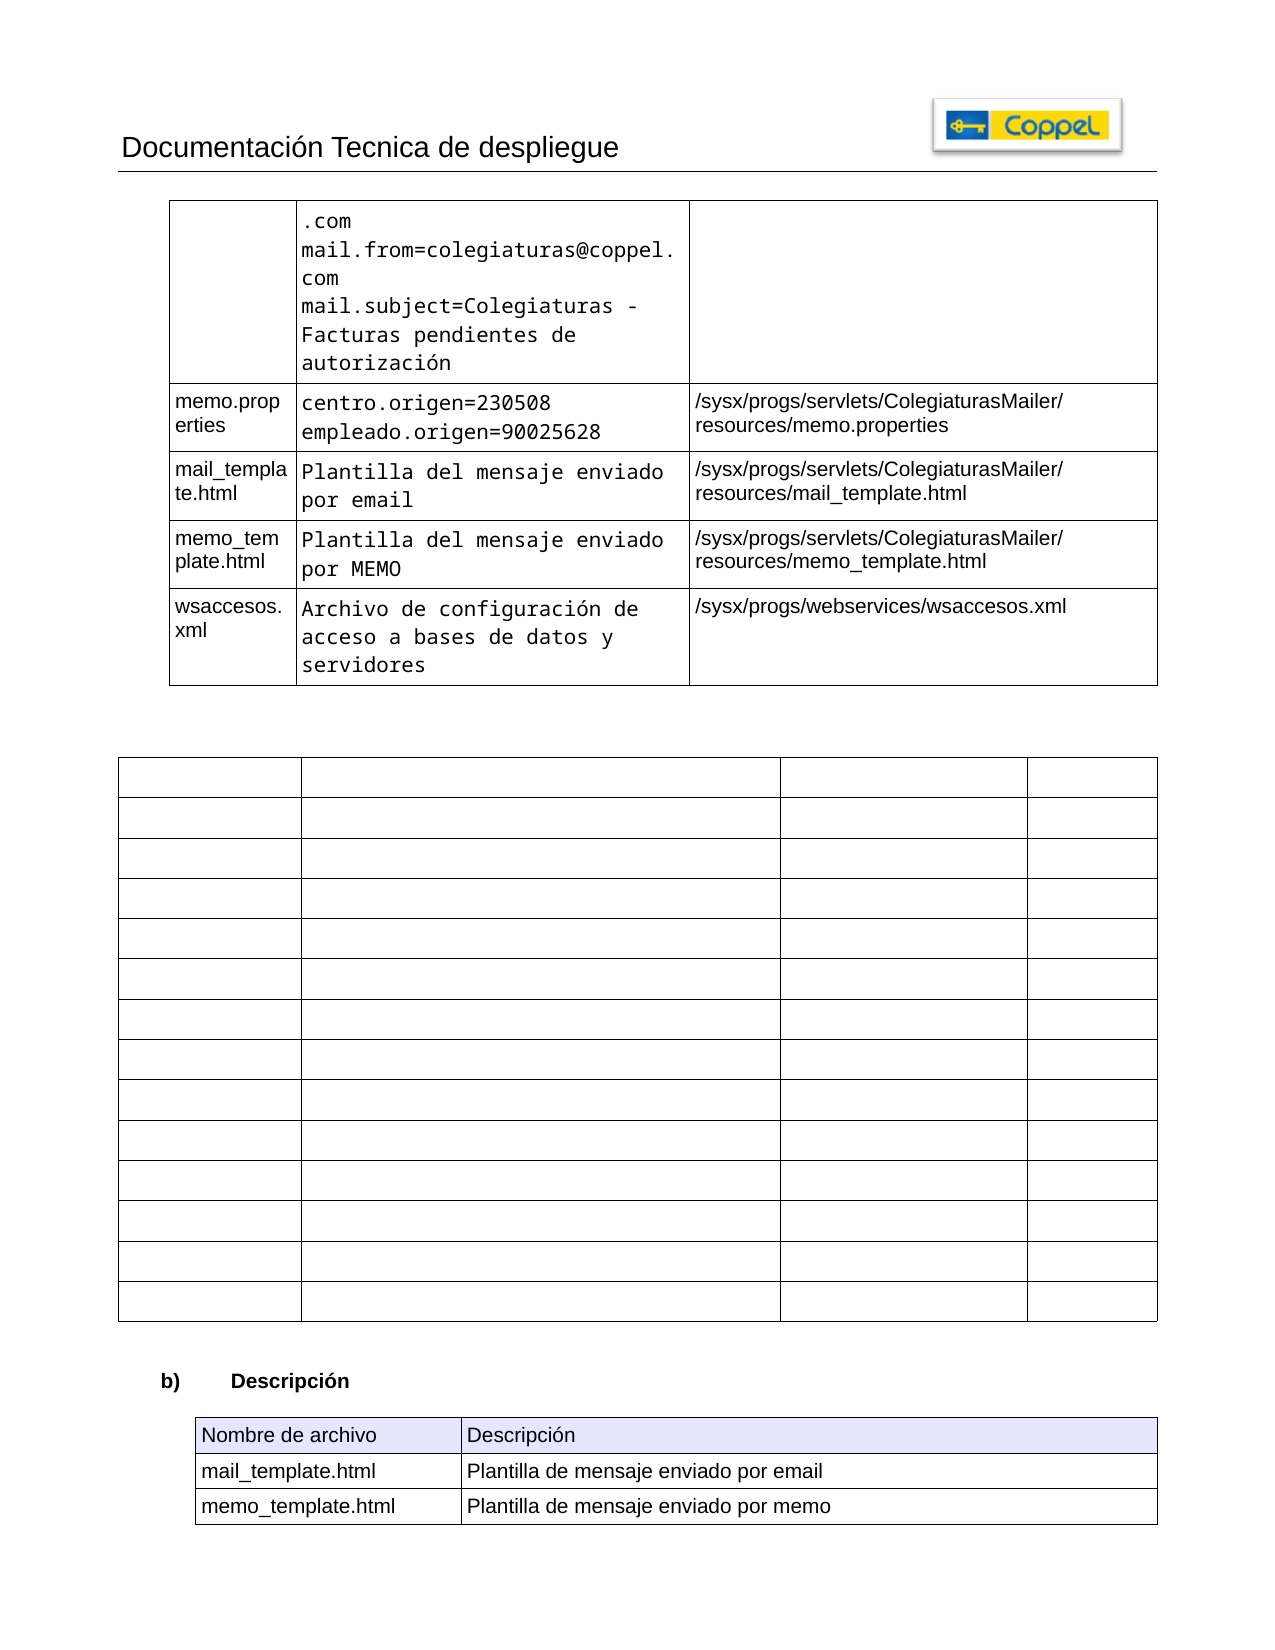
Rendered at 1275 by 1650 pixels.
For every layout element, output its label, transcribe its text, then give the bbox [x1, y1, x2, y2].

table_cell [1028, 1000, 1157, 1039]
list Descripción [154, 1369, 1157, 1393]
table_cell Plantilla de mensaje enviado por memo [462, 1489, 1157, 1524]
table_cell [302, 1121, 780, 1160]
table_cell [781, 798, 1027, 837]
table_header Nombre de archivo [196, 1418, 461, 1453]
table_cell /sysx/progs/servlets/ColegiaturasMailer/resources/memo_template.html [690, 521, 1157, 588]
table_cell [119, 1161, 301, 1200]
table_cell [781, 959, 1027, 999]
table_cell [119, 879, 301, 918]
table_cell wsaccesos.xml [170, 589, 296, 685]
table_cell memo_template.html [196, 1489, 461, 1524]
table_cell Plantilla del mensaje enviado por email [297, 452, 689, 519]
table_cell [781, 1000, 1027, 1039]
table_cell [1028, 1121, 1157, 1160]
table_header [302, 758, 780, 797]
table_cell memo_template.html [170, 521, 296, 588]
table_cell [1028, 1040, 1157, 1079]
table_cell [690, 201, 1157, 383]
table_cell [302, 1161, 780, 1200]
table_cell [781, 879, 1027, 918]
table_cell [302, 1282, 780, 1321]
table_cell [1028, 919, 1157, 958]
table_cell mail_template.html [170, 452, 296, 519]
picture [926, 94, 1129, 161]
table_cell [302, 1040, 780, 1079]
table_cell [302, 1080, 780, 1119]
table_cell [781, 1242, 1027, 1281]
table_cell [302, 959, 780, 999]
table_cell [119, 1000, 301, 1039]
table_cell [170, 201, 296, 383]
table_cell mail_template.html [196, 1454, 461, 1488]
table_cell [781, 1161, 1027, 1200]
table_header Descripción [462, 1418, 1157, 1453]
table_header [119, 758, 301, 797]
table_cell [1028, 1080, 1157, 1119]
table_cell [302, 839, 780, 878]
table_cell memo.properties [170, 384, 296, 451]
table_cell [119, 919, 301, 958]
table_cell [781, 919, 1027, 958]
table_cell [1028, 1161, 1157, 1200]
table_cell [119, 1121, 301, 1160]
table_cell [302, 879, 780, 918]
table_cell [1028, 1201, 1157, 1241]
table_cell [781, 1201, 1027, 1241]
table_cell [302, 1201, 780, 1241]
table_cell Plantilla del mensaje enviado por MEMO [297, 521, 689, 588]
table_cell [119, 1080, 301, 1119]
table_header [781, 758, 1027, 797]
table_cell [119, 1242, 301, 1281]
table_cell [1028, 839, 1157, 878]
table_cell .com mail.from=colegiaturas@coppel.com mail.subject=Colegiaturas - Facturas pendientes de autorización [297, 201, 689, 383]
table_cell [781, 1282, 1027, 1321]
table_cell [119, 798, 301, 837]
table_cell /sysx/progs/webservices/wsaccesos.xml [690, 589, 1157, 685]
table_cell [302, 1000, 780, 1039]
table_cell [781, 1121, 1027, 1160]
table_cell [1028, 1242, 1157, 1281]
table_cell [119, 839, 301, 878]
table_cell [781, 1080, 1027, 1119]
table_cell [781, 839, 1027, 878]
table_cell [1028, 798, 1157, 837]
table_cell [302, 1242, 780, 1281]
table_cell /sysx/progs/servlets/ColegiaturasMailer/resources/memo.properties [690, 384, 1157, 451]
table_header [1028, 758, 1157, 797]
table_cell [1028, 879, 1157, 918]
table_cell [781, 1040, 1027, 1079]
table_cell centro.origen=230508 empleado.origen=90025628 [297, 384, 689, 451]
table_cell [1028, 959, 1157, 999]
table_cell [302, 919, 780, 958]
table_cell [119, 1201, 301, 1241]
table_cell Plantilla de mensaje enviado por email [462, 1454, 1157, 1488]
table_cell /sysx/progs/servlets/ColegiaturasMailer/resources/mail_template.html [690, 452, 1157, 519]
table_cell [119, 959, 301, 999]
table_cell [119, 1282, 301, 1321]
table_cell Archivo de configuración de acceso a bases de datos y servidores [297, 589, 689, 685]
table_cell [1028, 1282, 1157, 1321]
table_cell [302, 798, 780, 837]
table_cell [119, 1040, 301, 1079]
